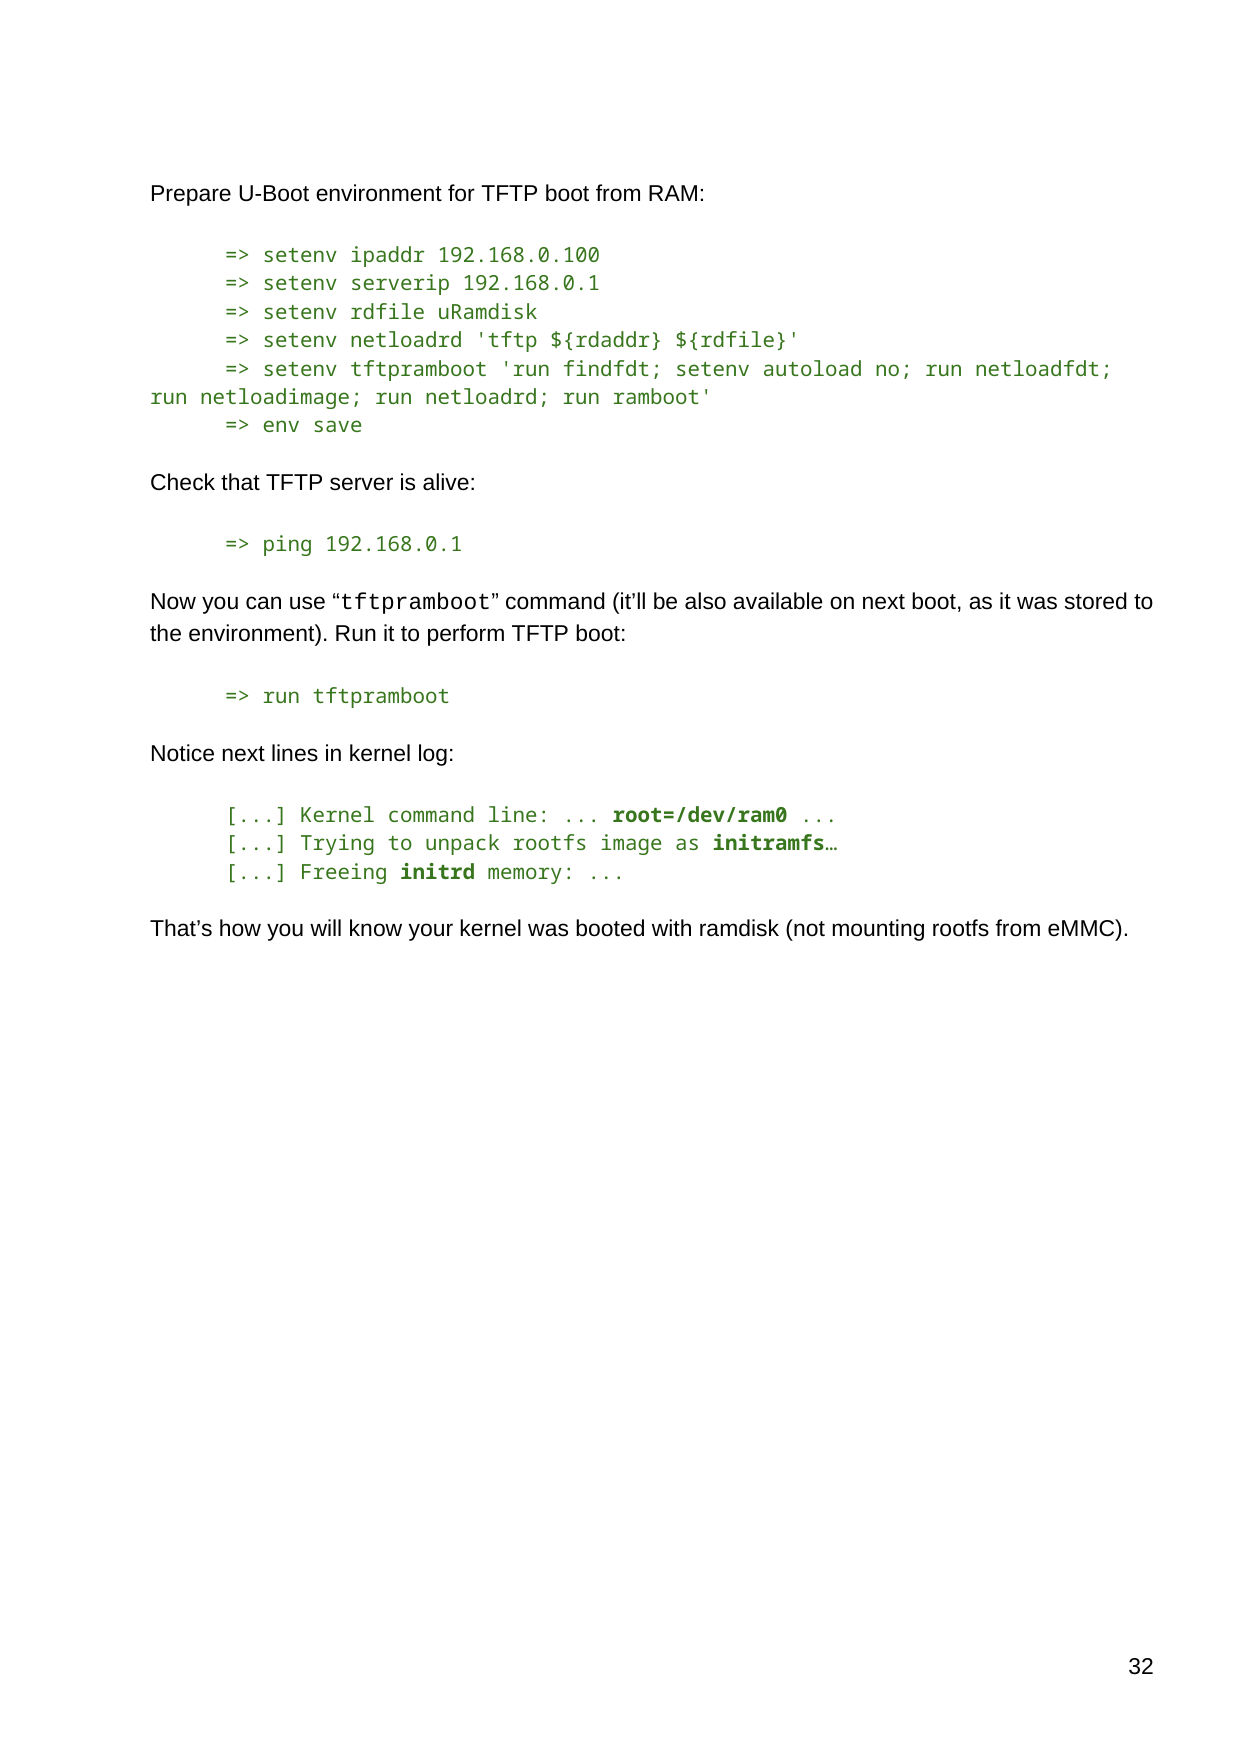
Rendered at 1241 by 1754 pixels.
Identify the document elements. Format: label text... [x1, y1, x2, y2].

subtitle => setenv netloadrd 'tftp ${rdaddr} ${rdfile}' [800, 325, 1153, 354]
subtitle => setenv tftpramboot 'run findfdt; setenv autoload no; run netloadfdt; run netloadimage; run netloadrd; run ramboot' [712, 354, 1153, 411]
text Notice next lines in kernel log: [150, 739, 1153, 766]
subtitle => env save [150, 411, 225, 439]
subtitle [...] Kernel command line: ... root=/dev/ram0 ... [837, 800, 1153, 828]
text Prepare U-Boot environment for TFTP boot from RAM: [150, 179, 1153, 206]
subtitle => run tftpramboot [450, 681, 1153, 709]
subtitle [...] Trying to unpack rootfs image as initramfs… [837, 828, 1153, 857]
text Now you can use “tftpramboot” command (it’ll be also available on next boot, as it was stored to the environment). Run it to perform TFTP boot: [150, 588, 1153, 647]
subtitle => setenv ipaddr 192.168.0.100 [150, 240, 225, 268]
subtitle => env save [362, 411, 1153, 439]
subtitle [...] Trying to unpack rootfs image as initramfs… [150, 828, 225, 857]
text Check that TFTP server is alive: [150, 469, 1153, 496]
subtitle => setenv netloadrd 'tftp ${rdaddr} ${rdfile}' [150, 325, 225, 354]
subtitle [...] Freeing initrd memory: ... [150, 857, 225, 885]
subtitle => setenv rdfile uRamdisk [537, 297, 1153, 325]
text That’s how you will know your kernel was booted with ramdisk (not mounting rootfs from eMMC). [150, 915, 1153, 942]
subtitle [...] Kernel command line: ... root=/dev/ram0 ... [150, 800, 225, 828]
subtitle [...] Freeing initrd memory: ... [625, 857, 1153, 885]
subtitle => ping 192.168.0.1 [150, 529, 1153, 558]
subtitle => setenv serverip 192.168.0.1 [600, 268, 1153, 297]
subtitle => setenv serverip 192.168.0.1 [150, 268, 225, 297]
subtitle => setenv rdfile uRamdisk [150, 297, 225, 325]
subtitle => setenv ipaddr 192.168.0.100 [600, 240, 1153, 268]
subtitle => run tftpramboot [150, 681, 225, 709]
